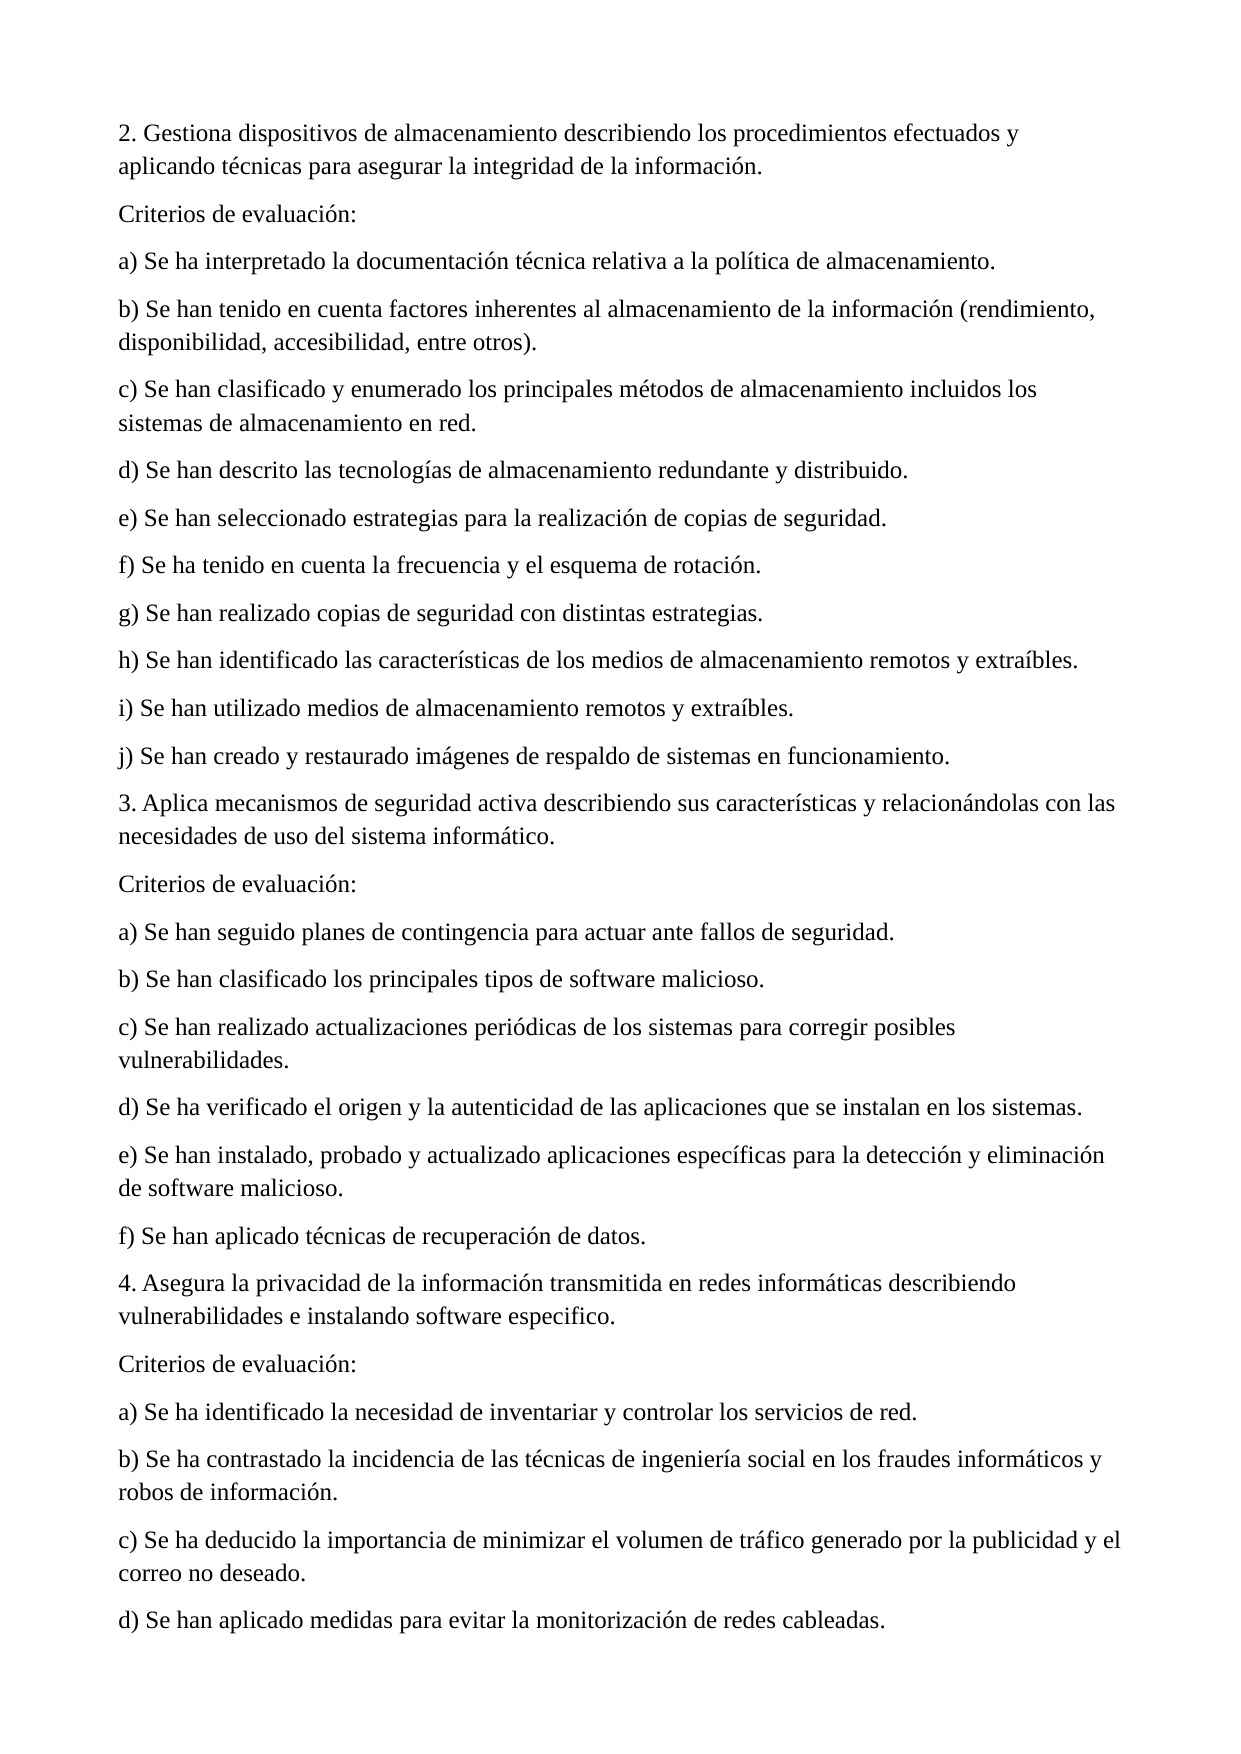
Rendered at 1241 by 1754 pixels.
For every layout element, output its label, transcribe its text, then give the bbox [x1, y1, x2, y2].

text Criterios de evaluación: [118, 199, 1122, 227]
text b) Se ha contrastado la incidencia de las técnicas de ingeniería social en los fraudes informáticos y robos de información. [118, 1444, 1122, 1506]
text g) Se han realizado copias de seguridad con distintas estrategias. [118, 598, 1122, 627]
text e) Se han instalado, probado y actualizado aplicaciones específicas para la detección y eliminación de software malicioso. [118, 1140, 1122, 1202]
text d) Se ha verificado el origen y la autenticidad de las aplicaciones que se instalan en los sistemas. [118, 1092, 1122, 1121]
text b) Se han clasificado los principales tipos de software malicioso. [118, 964, 1122, 993]
text d) Se han descrito las tecnologías de almacenamiento redundante y distribuido. [118, 455, 1122, 484]
text j) Se han creado y restaurado imágenes de respaldo de sistemas en funcionamiento. [118, 741, 1122, 769]
text Criterios de evaluación: [118, 1349, 1122, 1378]
text i) Se han utilizado medios de almacenamiento remotos y extraíbles. [118, 693, 1122, 722]
text 4. Asegura la privacidad de la información transmitida en redes informáticas describiendo vulnerabilidades e instalando software especifico. [118, 1268, 1122, 1330]
text a) Se ha identificado la necesidad de inventariar y controlar los servicios de red. [118, 1397, 1122, 1425]
text f) Se ha tenido en cuenta la frecuencia y el esquema de rotación. [118, 550, 1122, 579]
text 2. Gestiona dispositivos de almacenamiento describiendo los procedimientos efectuados y aplicando técnicas para asegurar la integridad de la información. [118, 118, 1122, 180]
text h) Se han identificado las características de los medios de almacenamiento remotos y extraíbles. [118, 646, 1122, 674]
text c) Se han clasificado y enumerado los principales métodos de almacenamiento incluidos los sistemas de almacenamiento en red. [118, 374, 1122, 436]
text c) Se ha deducido la importancia de minimizar el volumen de tráfico generado por la publicidad y el correo no deseado. [118, 1525, 1122, 1587]
text f) Se han aplicado técnicas de recuperación de datos. [118, 1221, 1122, 1249]
text 3. Aplica mecanismos de seguridad activa describiendo sus características y relacionándolas con las necesidades de uso del sistema informático. [118, 788, 1122, 850]
text a) Se ha interpretado la documentación técnica relativa a la política de almacenamiento. [118, 246, 1122, 275]
text d) Se han aplicado medidas para evitar la monitorización de redes cableadas. [118, 1605, 1122, 1634]
text c) Se han realizado actualizaciones periódicas de los sistemas para corregir posibles vulnerabilidades. [118, 1012, 1122, 1074]
text Criterios de evaluación: [118, 869, 1122, 898]
text b) Se han tenido en cuenta factores inherentes al almacenamiento de la información (rendimiento, disponibilidad, accesibilidad, entre otros). [118, 294, 1122, 356]
text a) Se han seguido planes de contingencia para actuar ante fallos de seguridad. [118, 917, 1122, 945]
text e) Se han seleccionado estrategias para la realización de copias de seguridad. [118, 503, 1122, 532]
